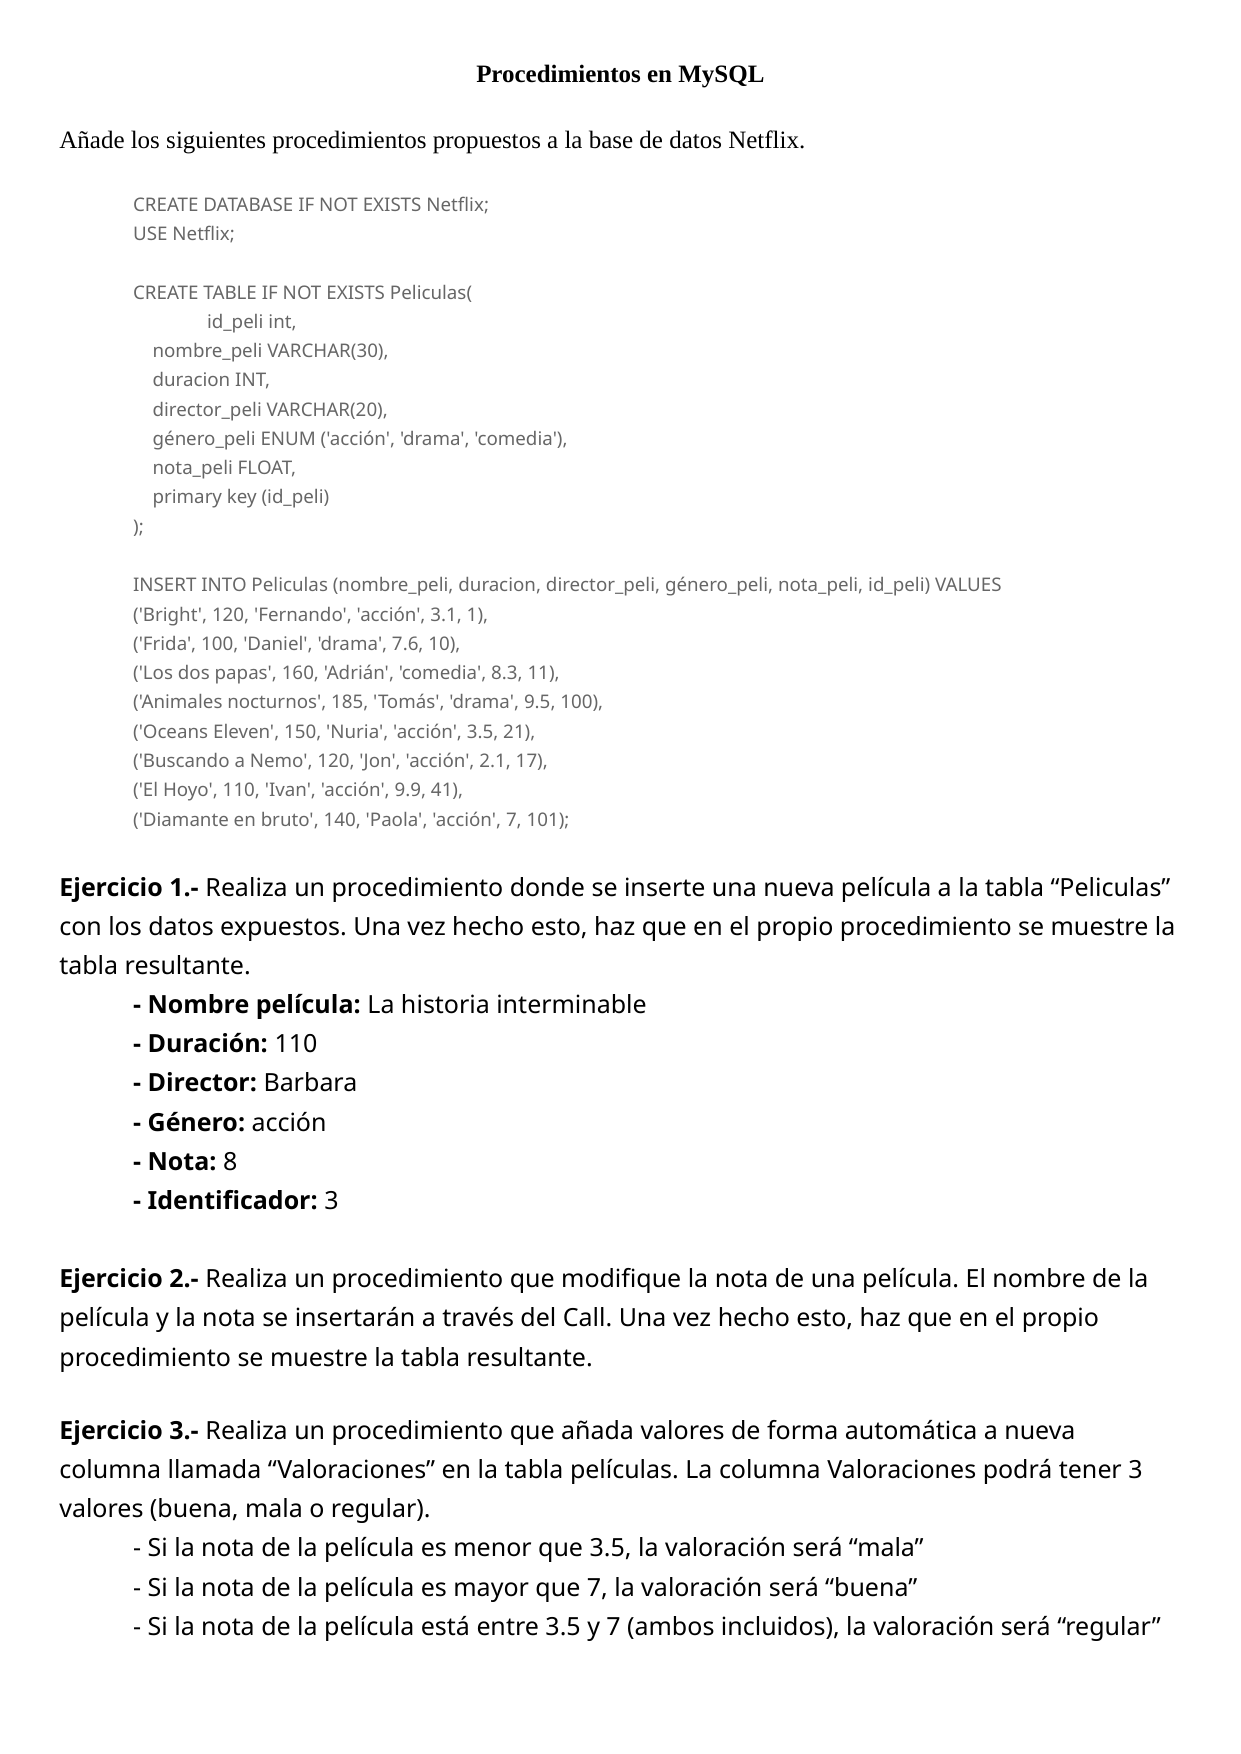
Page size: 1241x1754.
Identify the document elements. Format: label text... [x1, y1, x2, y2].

text - Si la nota de la película está entre 3.5 y 7 (ambos incluidos), la valoración será “regular” [133, 1608, 1181, 1642]
text Ejercicio 1.- Realiza un procedimiento donde se inserte una nueva película a la tabla “Peliculas” con los datos expuestos. Una vez hecho esto, haz que en el propio procedimiento se muestre la tabla resultante. [59, 869, 1181, 982]
text Ejercicio 3.- Realiza un procedimiento que añada valores de forma automática a nueva columna llamada “Valoraciones” en la tabla películas. La columna Valoraciones podrá tener 3 valores (buena, mala o regular). [59, 1413, 1181, 1525]
text - Nombre película: La historia interminable [133, 987, 1181, 1021]
text CREATE DATABASE IF NOT EXISTS Netflix; USE Netflix; CREATE TABLE IF NOT EXISTS Peliculas( id_peli int, nombre_peli VARCHAR(30), duracion INT, director_peli VARCHAR(20), género_peli ENUM ('acción', 'drama', 'comedia'), nota_peli FLOAT, primary key (id_peli) ); INSERT INTO Peliculas (nombre_peli, duracion, director_peli, género_peli, nota_peli, id_peli) VALUES ('Bright', 120, 'Fernando', 'acción', 3.1, 1), ('Frida', 100, 'Daniel', 'drama', 7.6, 10), ('Los dos papas', 160, 'Adrián', 'comedia', 8.3, 11), ('Animales nocturnos', 185, 'Tomás', 'drama', 9.5, 100), ('Oceans Eleven', 150, 'Nuria', 'acción', 3.5, 21), ('Buscando a Nemo', 120, 'Jon', 'acción', 2.1, 17), ('El Hoyo', 110, 'Ivan', 'acción', 9.9, 41), ('Diamante en bruto', 140, 'Paola', 'acción', 7, 101); [133, 191, 1181, 831]
text - Género: acción [133, 1104, 1181, 1138]
text Procedimientos en MySQL [59, 59, 1181, 88]
text - Identificador: 3 [133, 1183, 1181, 1217]
text Añade los siguientes procedimientos propuestos a la base de datos Netflix. [59, 125, 1181, 154]
text - Si la nota de la película es menor que 3.5, la valoración será “mala” [133, 1530, 1181, 1564]
text - Director: Barbara [133, 1065, 1181, 1099]
text Ejercicio 2.- Realiza un procedimiento que modifique la nota de una película. El nombre de la película y la nota se insertarán a través del Call. Una vez hecho esto, haz que en el propio procedimiento se muestre la tabla resultante. [59, 1261, 1181, 1373]
text - Si la nota de la película es mayor que 7, la valoración será “buena” [133, 1569, 1181, 1603]
text - Duración: 110 [133, 1026, 1181, 1060]
text - Nota: 8 [133, 1143, 1181, 1177]
